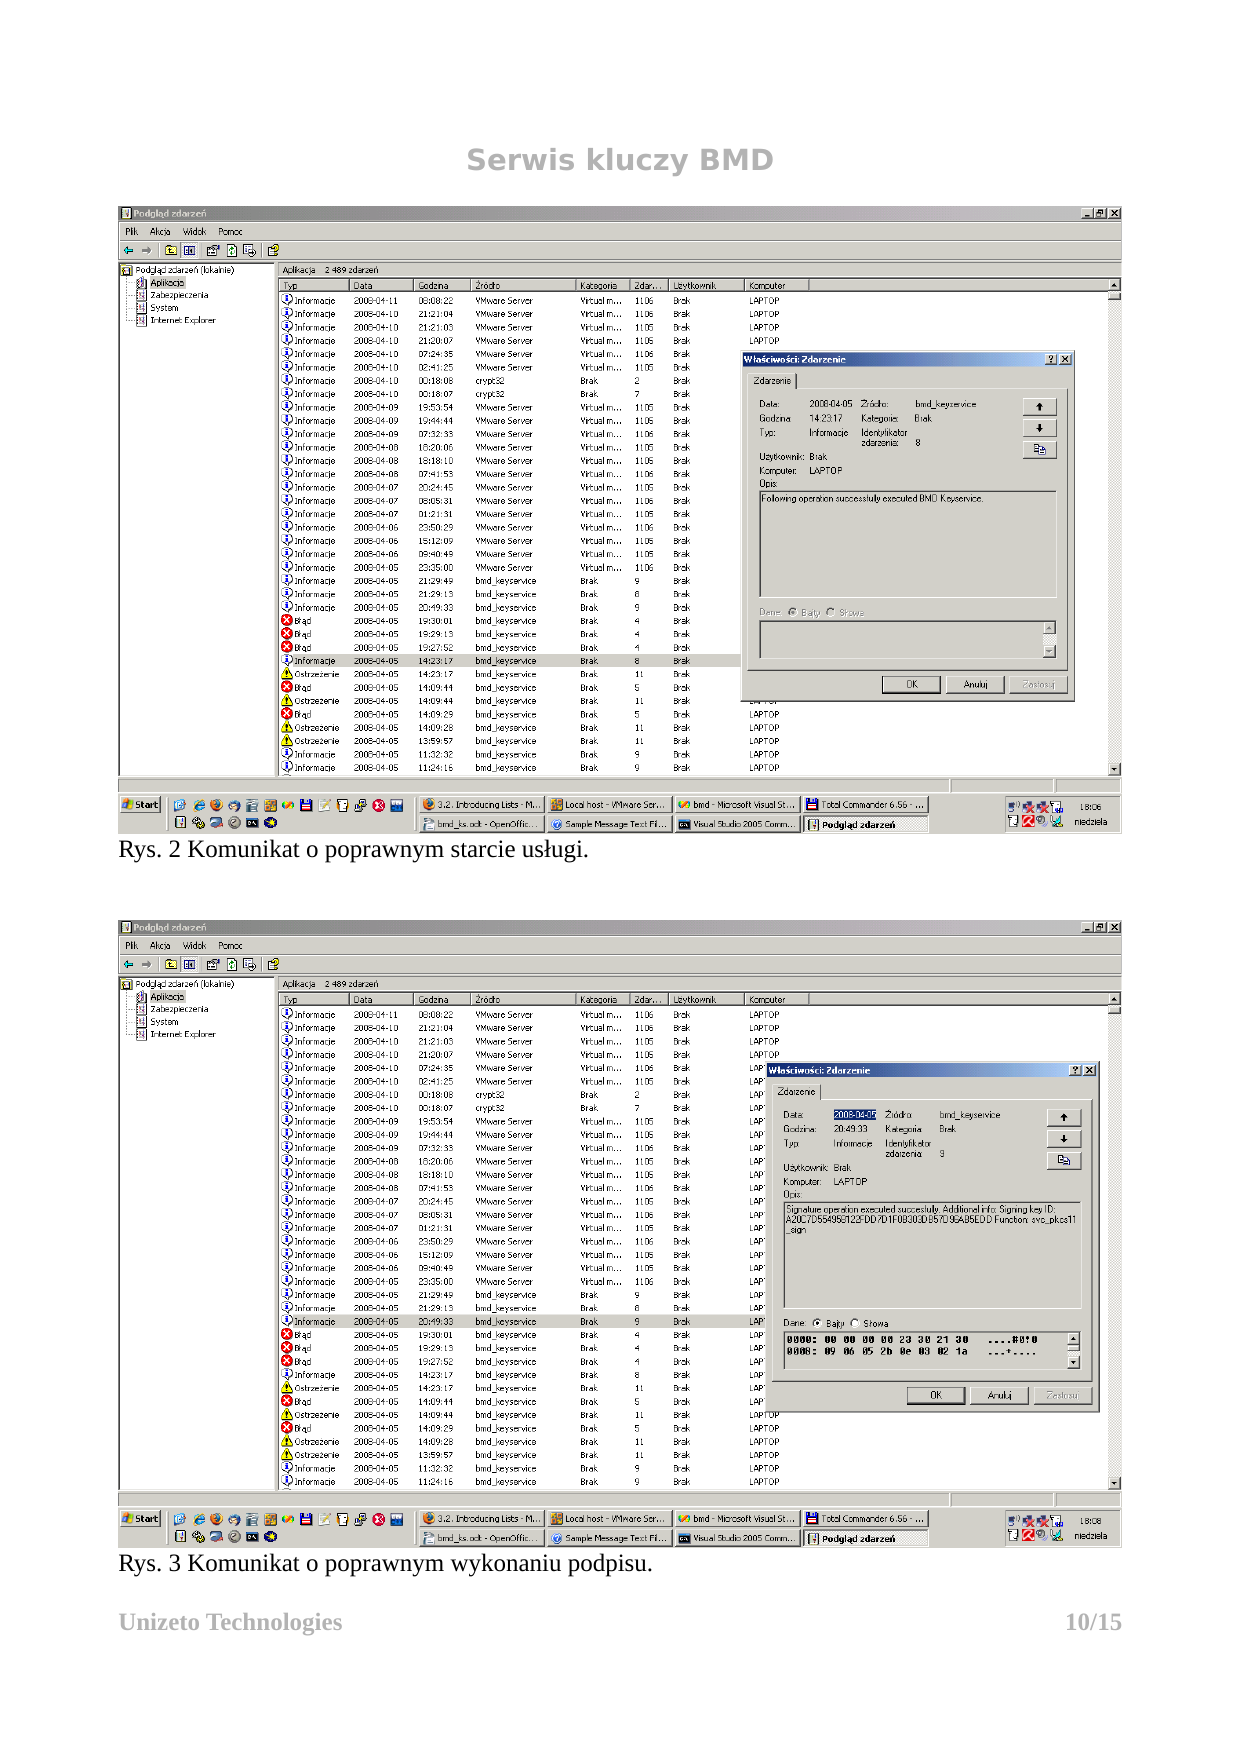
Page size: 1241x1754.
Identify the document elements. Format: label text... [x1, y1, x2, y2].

picture [118, 206, 1122, 834]
text Rys. 3 Komunikat o poprawnym wykonaniu podpisu. [118, 1548, 1122, 1576]
picture [118, 920, 1122, 1548]
text Rys. 2 Komunikat o poprawnym starcie usługi. [118, 834, 1122, 863]
